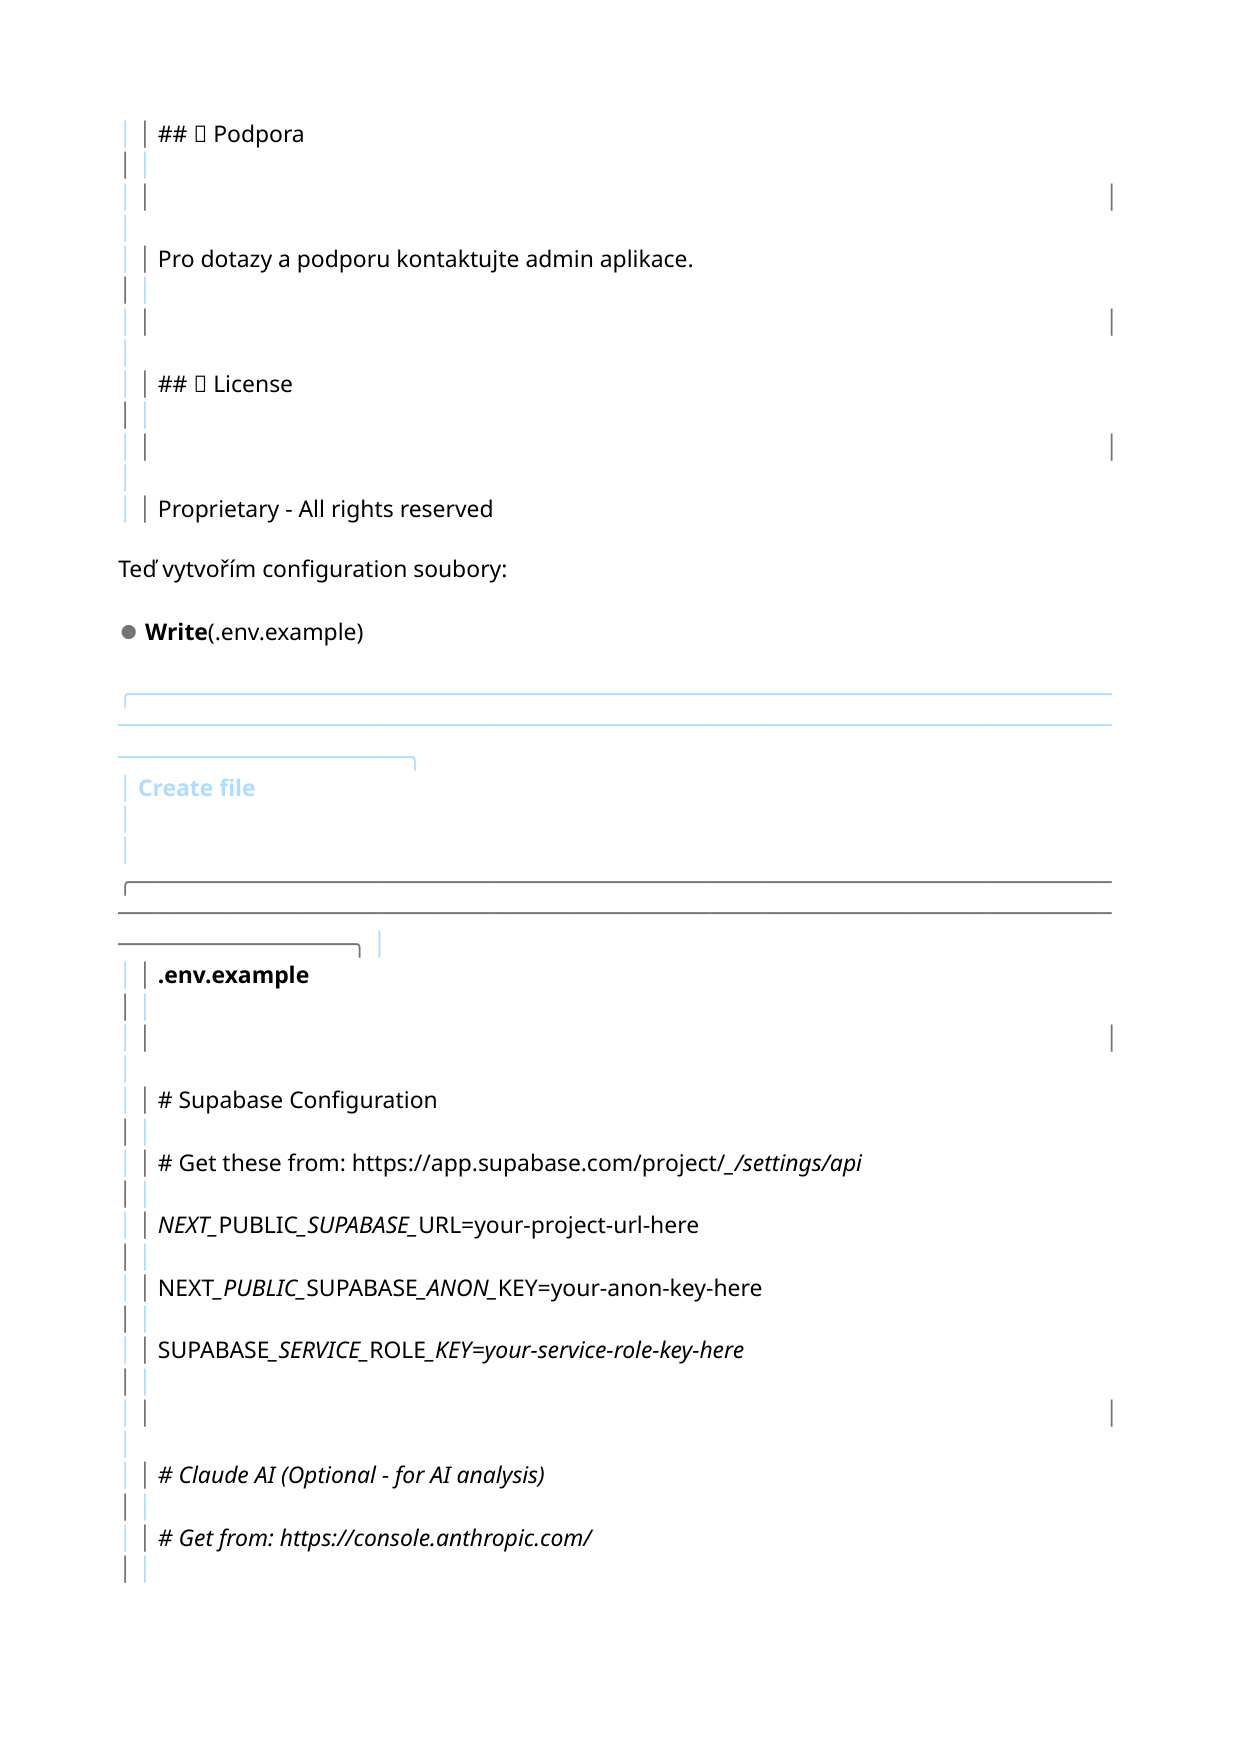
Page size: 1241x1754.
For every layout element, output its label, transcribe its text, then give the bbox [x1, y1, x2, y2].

text │ │ │ │ [118, 306, 1122, 368]
text │ │ SUPABASE_SERVICE_ROLE_KEY=your-service-role-key-here │ │ [118, 1334, 1122, 1397]
text Teď vytvořím configuration soubory: [118, 553, 1122, 584]
text ⏺ Write(.env.example) [118, 616, 1122, 647]
text │ │ NEXT_PUBLIC_SUPABASE_URL=your-project-url-here │ │ [118, 1209, 1122, 1272]
text │ │ # Claude AI (Optional - for AI analysis) │ │ [118, 1459, 1122, 1522]
text │ │ .env.example │ │ [118, 959, 1122, 1022]
text │ │ # Get these from: https://app.supabase.com/project/_/settings/api │ │ [118, 1147, 1122, 1209]
text │ │ Proprietary - All rights reserved [118, 493, 1122, 524]
text │ Create file │ [118, 772, 1122, 834]
text │ │ │ │ [118, 181, 1122, 243]
text │ ╭────────────────────────────────────────────────────────────────────────────────────────────────────────────────────────────────────────────────────────────────╮ │ [118, 834, 1122, 959]
text ╭────────────────────────────────────────────────────────────────────────────────────────────────────────────────────────────────────────────────────────────────────╮ [118, 678, 1122, 772]
text │ │ # Supabase Configuration │ │ [118, 1084, 1122, 1147]
text │ │ ## 📞 Podpora │ │ [118, 118, 1122, 181]
text │ │ NEXT_PUBLIC_SUPABASE_ANON_KEY=your-anon-key-here │ │ [118, 1272, 1122, 1334]
text │ │ Pro dotazy a podporu kontaktujte admin aplikace. │ │ [118, 243, 1122, 306]
text │ │ │ │ [118, 431, 1122, 493]
text │ │ # Get from: https://console.anthropic.com/ │ │ [118, 1522, 1122, 1584]
text │ │ │ │ [118, 1022, 1122, 1084]
text │ │ ## 📜 License │ │ [118, 368, 1122, 431]
text │ │ │ │ [118, 1397, 1122, 1459]
